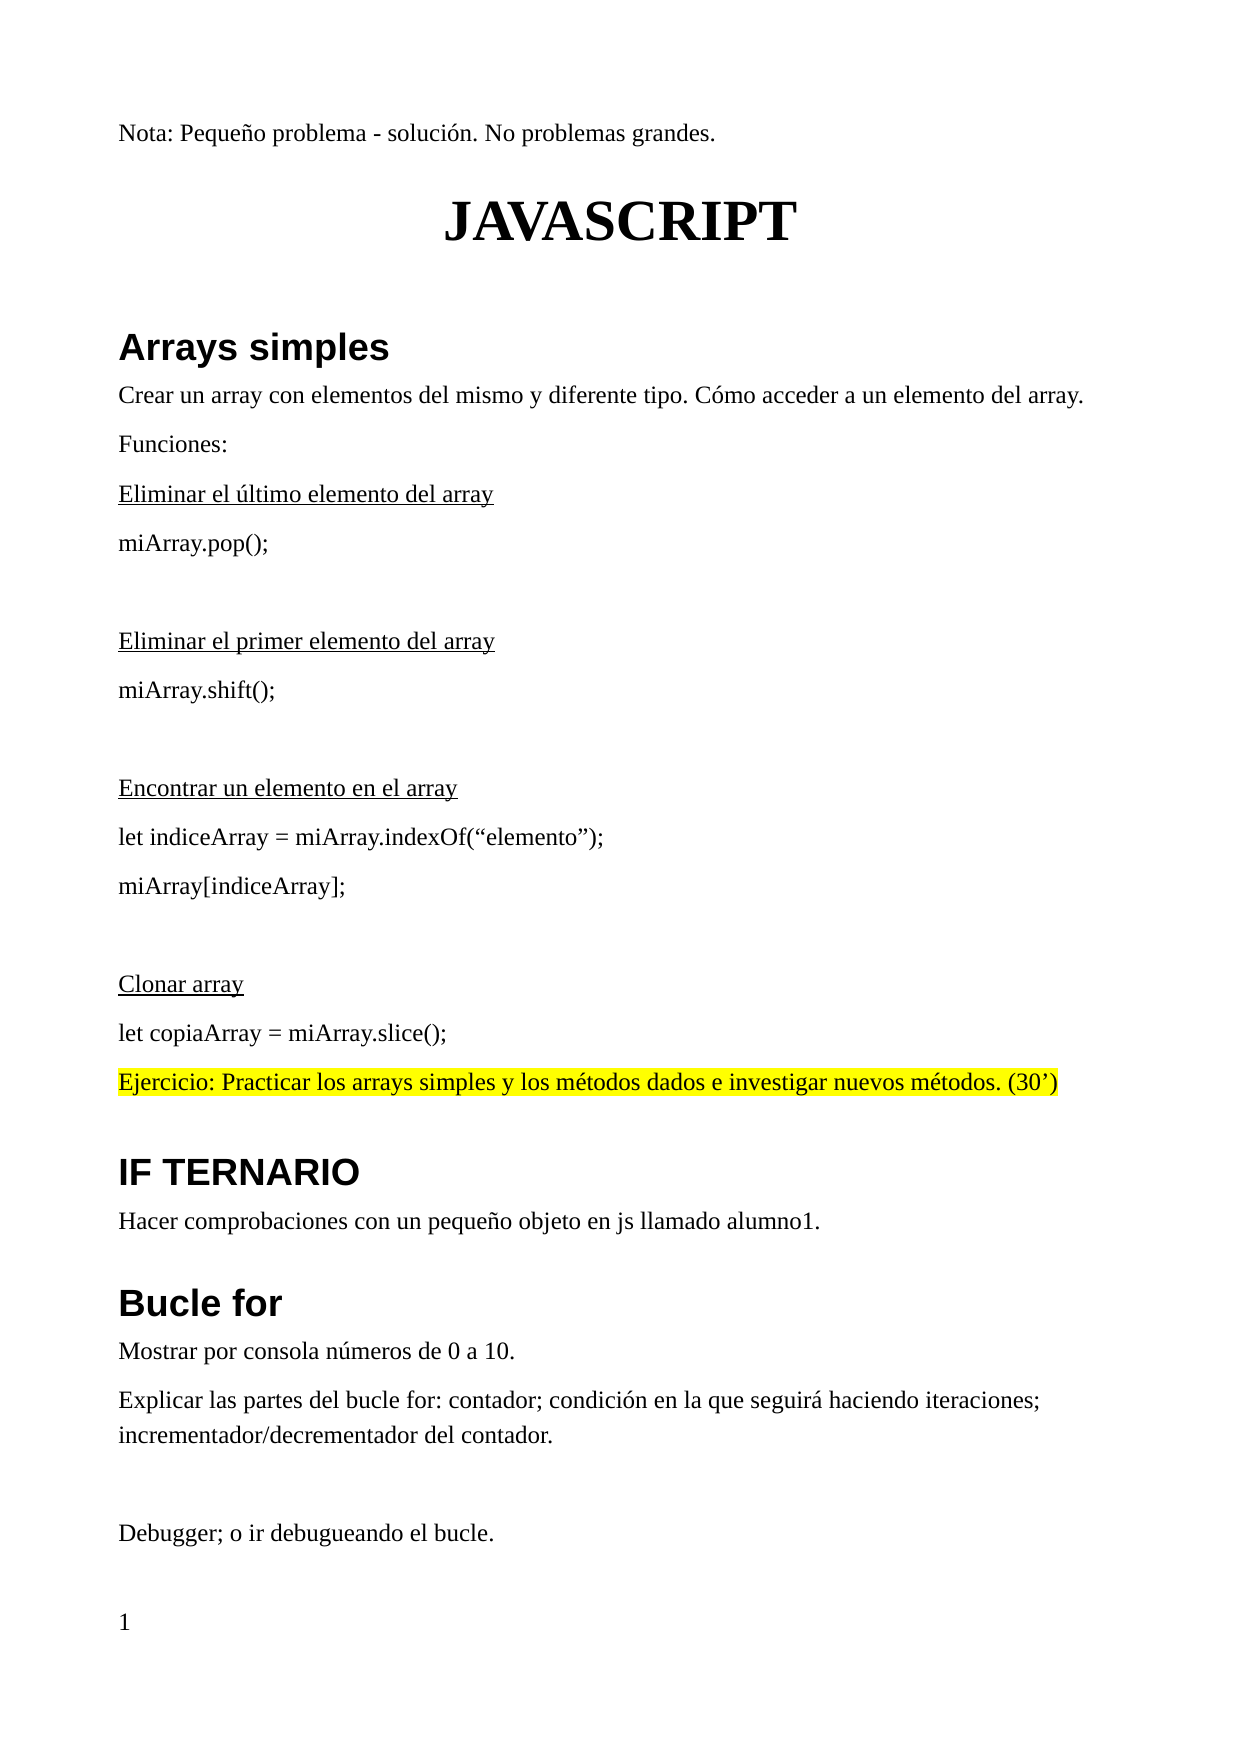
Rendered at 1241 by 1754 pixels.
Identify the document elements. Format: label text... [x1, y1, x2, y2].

text miArray.shift(); [118, 675, 1122, 704]
subtitle Bucle for [118, 1280, 1122, 1324]
text miArray[indiceArray]; [118, 871, 1122, 900]
text Encontrar un elemento en el array [118, 773, 1122, 802]
subtitle Arrays simples [118, 324, 1122, 368]
text Eliminar el último elemento del array [118, 479, 1122, 507]
text Debugger; o ir debugueando el bucle. [118, 1518, 1122, 1547]
text let copiaArray = miArray.slice(); [118, 1018, 1122, 1047]
subtitle IF TERNARIO [118, 1150, 1122, 1194]
title JAVASCRIPT [118, 186, 1122, 253]
text Clonar array [118, 969, 1122, 998]
text miArray.pop(); [118, 528, 1122, 556]
text Funciones: [118, 429, 1122, 458]
text Mostrar por consola números de 0 a 10. [118, 1336, 1122, 1365]
text Nota: Pequeño problema - solución. No problemas grandes. [118, 118, 1122, 147]
text Hacer comprobaciones con un pequeño objeto en js llamado alumno1. [118, 1206, 1122, 1235]
text Explicar las partes del bucle for: contador; condición en la que seguirá haciendo iteraciones; incrementador/decrementador del contador. [118, 1386, 1122, 1449]
text let indiceArray = miArray.indexOf(“elemento”); [118, 822, 1122, 851]
text Ejercicio: Practicar los arrays simples y los métodos dados e investigar nuevos métodos. (30’) [118, 1067, 1122, 1096]
text Eliminar el primer elemento del array [118, 626, 1122, 654]
text Crear un array con elementos del mismo y diferente tipo. Cómo acceder a un elemento del array. [118, 381, 1122, 409]
